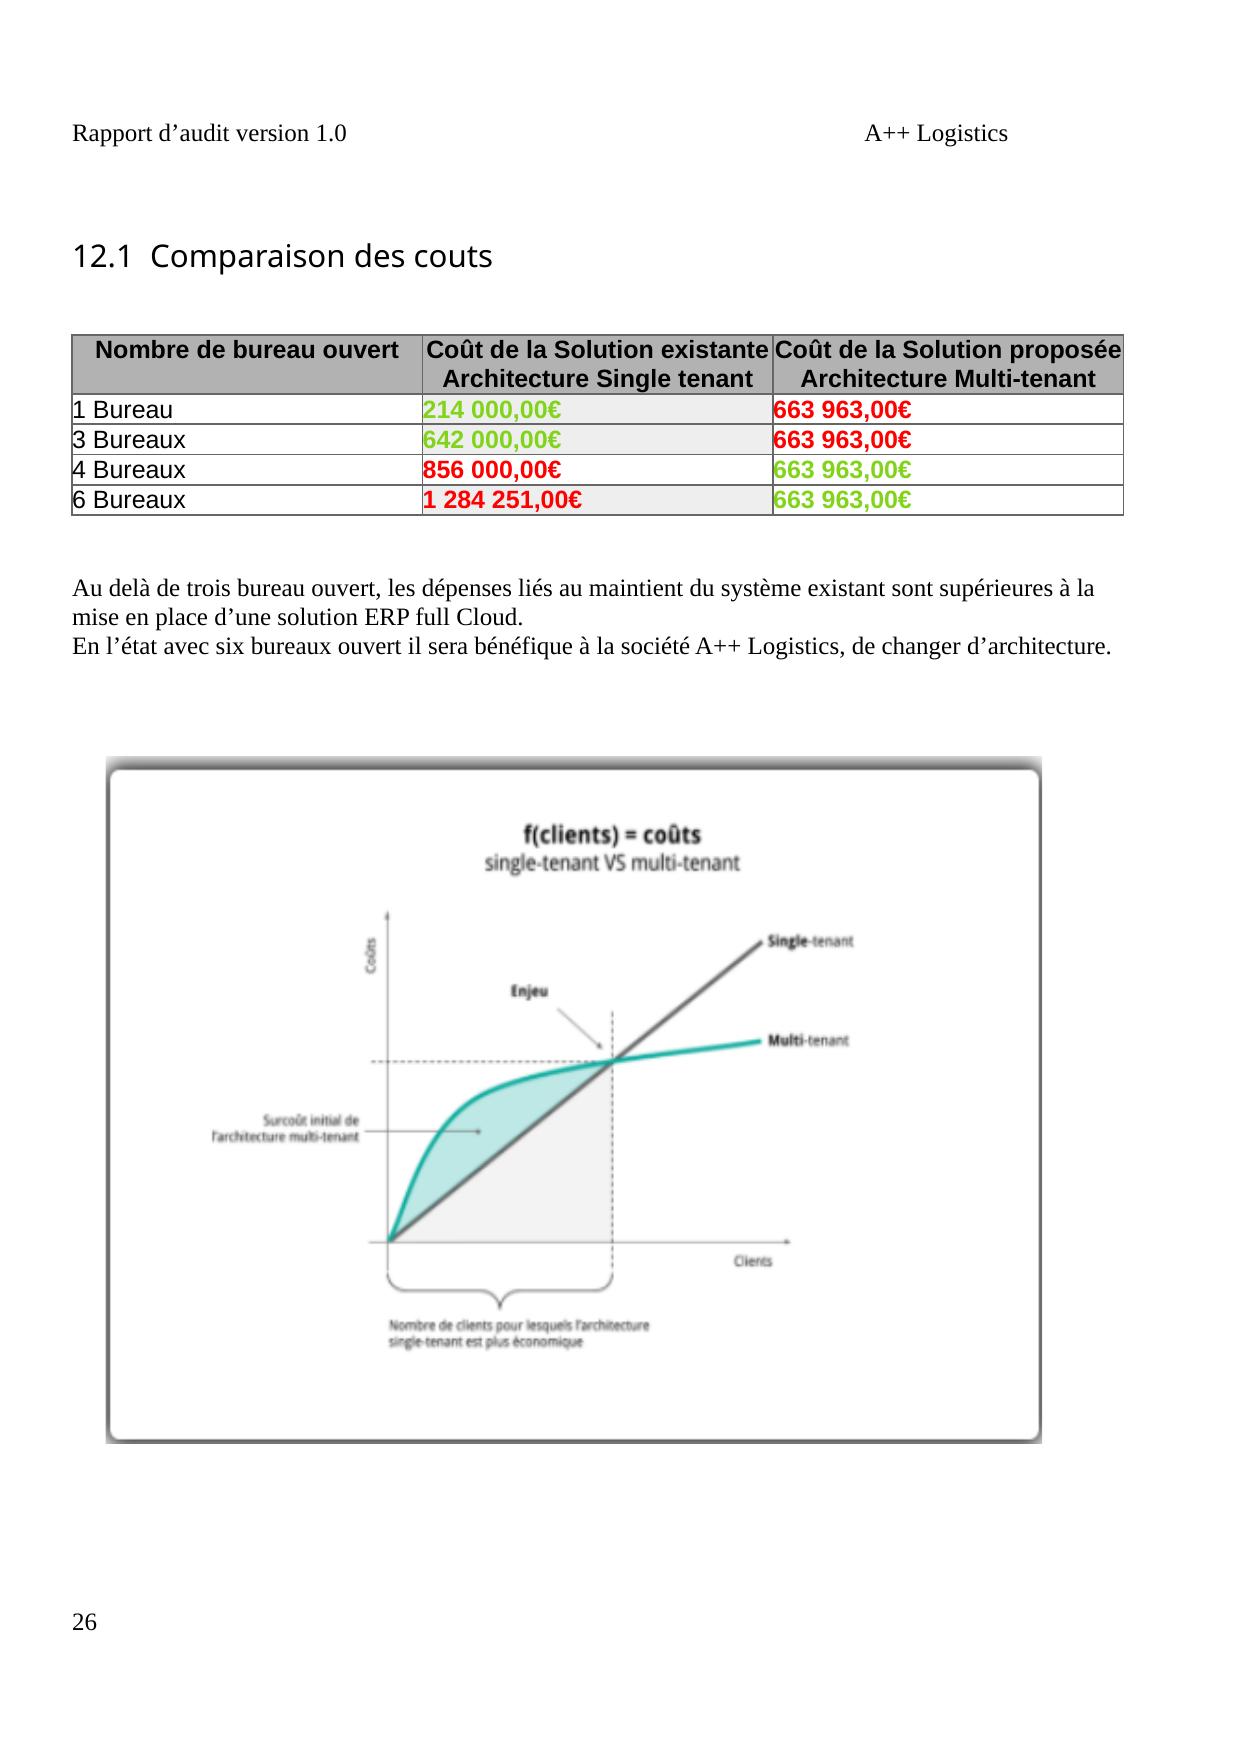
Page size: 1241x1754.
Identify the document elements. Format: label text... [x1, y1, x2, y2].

table_cell 214 000,00€ [423, 395, 772, 423]
table_header Coût de la Solution existante Architecture Single tenant [423, 336, 772, 393]
table_header Coût de la Solution proposée Architecture Multi-tenant [774, 336, 1123, 393]
table_cell 663 963,00€ [774, 395, 1123, 423]
picture [105, 756, 1043, 1444]
table_cell 856 000,00€ [423, 455, 772, 484]
table_header Nombre de bureau ouvert [73, 336, 422, 393]
table_cell 3 Bureaux [73, 425, 422, 454]
table_cell 4 Bureaux [73, 455, 422, 484]
text En l’état avec six bureaux ouvert il sera bénéfique à la société A++ Logistics, de changer d’architecture. [72, 631, 1123, 659]
text Au delà de trois bureau ouvert, les dépenses liés au maintient du système existant sont supérieures à la mise en place d’une solution ERP full Cloud. [72, 573, 1123, 631]
table_cell 663 963,00€ [774, 455, 1123, 484]
table_cell 1 Bureau [73, 395, 422, 423]
table_cell 663 963,00€ [774, 425, 1123, 454]
table_cell 6 Bureaux [73, 486, 422, 514]
table_cell 642 000,00€ [423, 425, 772, 454]
table_cell 1 284 251,00€ [423, 486, 772, 514]
table_cell 663 963,00€ [774, 486, 1123, 514]
subtitle 12.1 Comparaison des couts [72, 234, 1123, 276]
